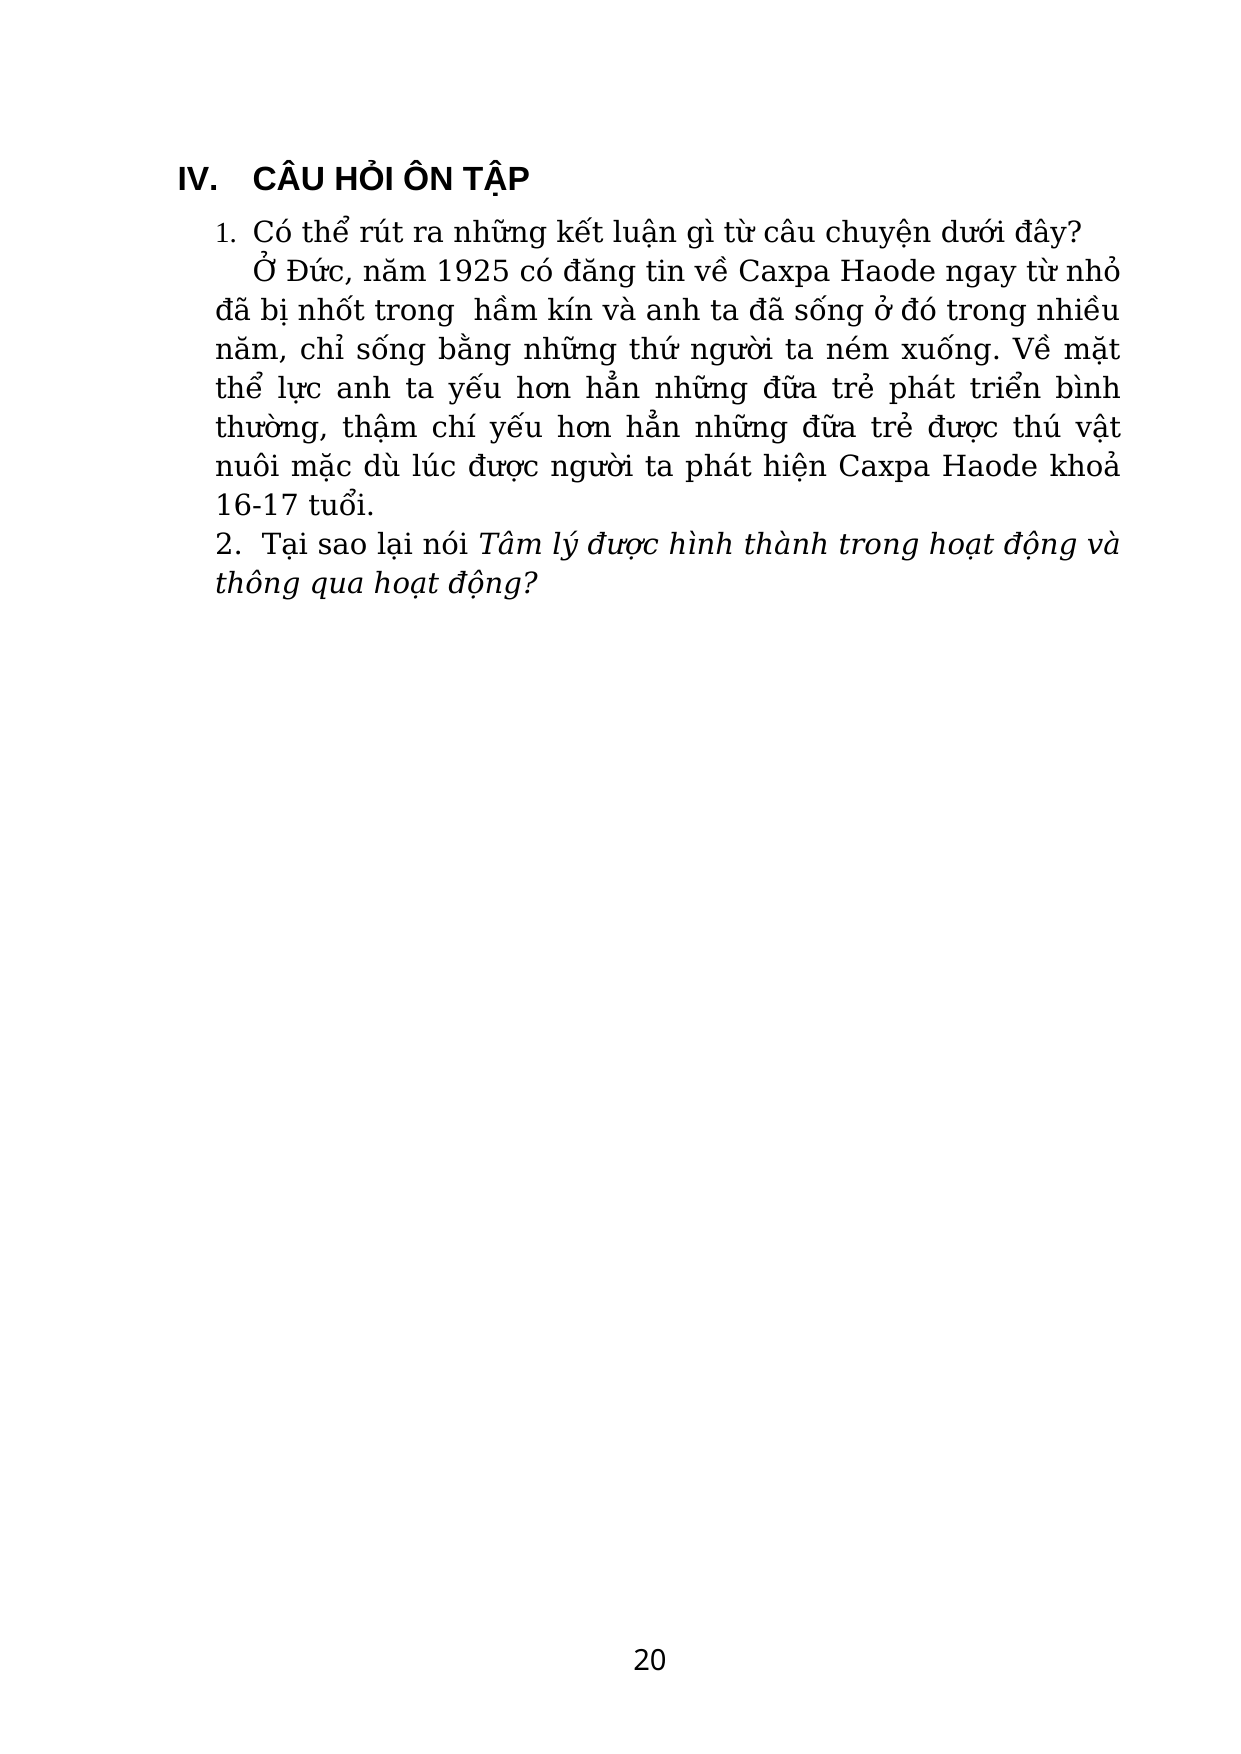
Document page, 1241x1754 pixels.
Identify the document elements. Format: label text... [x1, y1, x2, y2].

subtitle CÂU HỎI ÔN TẬP [177, 158, 1122, 197]
list Có thể rút ra những kết luận gì từ câu chuyện dưới đây? [215, 215, 1122, 249]
text 2. Tại sao lại nói Tâm lý được hình thành trong hoạt động và thông qua hoạt động? [215, 527, 1122, 600]
text Ở Đức, năm 1925 có đăng tin về Caxpa Haode ngay từ nhỏ đã bị nhốt trong hầm kín và anh ta đã sống ở đó trong nhiều năm, chỉ sống bằng những thứ người ta ném xuống. Về mặt thể lực anh ta yếu hơn hẳn những đữa trẻ phát triển bình thường, thậm chí yếu hơn hẳn những đữa trẻ được thú vật nuôi mặc dù lúc được người ta phát hiện Caxpa Haode khoả 16-17 tuổi. [215, 254, 1122, 522]
